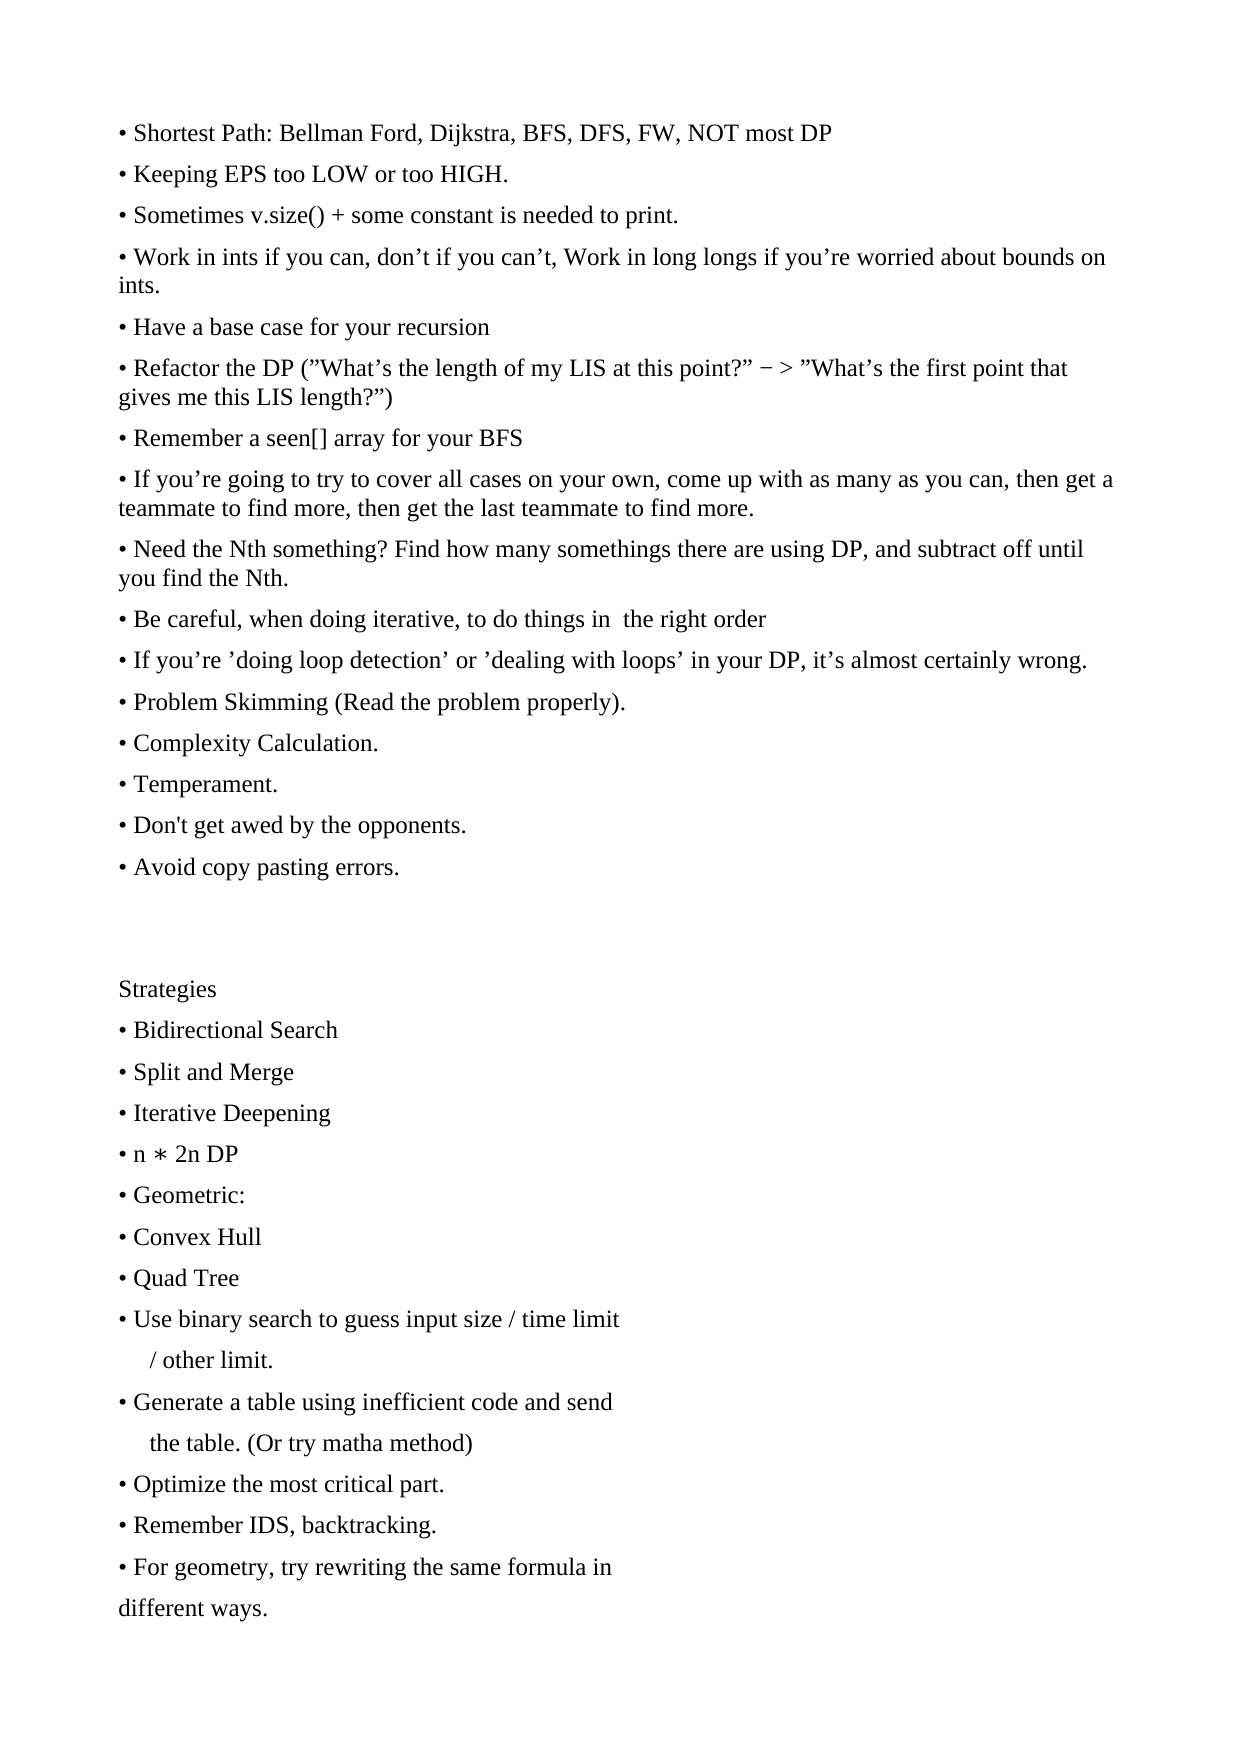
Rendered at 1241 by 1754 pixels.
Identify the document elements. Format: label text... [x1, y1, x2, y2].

text • Quad Tree [118, 1263, 1122, 1292]
text • If you’re ’doing loop detection’ or ’dealing with loops’ in your DP, it’s almost certainly wrong. [118, 646, 1122, 674]
text • Bidirectional Search [118, 1015, 1122, 1044]
text • Convex Hull [118, 1222, 1122, 1250]
text • Iterative Deepening [118, 1098, 1122, 1127]
text Strategies [118, 974, 1122, 1003]
text • Shortest Path: Bellman Ford, Dijkstra, BFS, DFS, FW, NOT most DP [118, 118, 1122, 147]
text • For geometry, try rewriting the same formula in [118, 1552, 1122, 1580]
text • Optimize the most critical part. [118, 1469, 1122, 1498]
text • Have a base case for your recursion [118, 312, 1122, 341]
text the table. (Or try matha method) [118, 1428, 1122, 1457]
text • Complexity Calculation. [118, 728, 1122, 757]
text • Remember IDS, backtracking. [118, 1510, 1122, 1539]
text • If you’re going to try to cover all cases on your own, come up with as many as you can, then get a teammate to find more, then get the last teammate to find more. [118, 464, 1122, 522]
text • Work in ints if you can, don’t if you can’t, Work in long longs if you’re worried about bounds on ints. [118, 242, 1122, 299]
text • Be careful, when doing iterative, to do things in the right order [118, 604, 1122, 633]
text • Refactor the DP (”What’s the length of my LIS at this point?” − > ”What’s the first point that gives me this LIS length?”) [118, 353, 1122, 411]
text • n ∗ 2n DP [118, 1139, 1122, 1168]
text • Remember a seen[] array for your BFS [118, 423, 1122, 452]
text • Temperament. [118, 769, 1122, 798]
text • Geometric: [118, 1180, 1122, 1209]
text • Use binary search to guess input size / time limit [118, 1304, 1122, 1333]
text • Sometimes v.size() + some constant is needed to print. [118, 201, 1122, 229]
text • Need the Nth something? Find how many somethings there are using DP, and subtract off until you find the Nth. [118, 534, 1122, 592]
text • Split and Merge [118, 1057, 1122, 1085]
text • Don't get awed by the opponents. [118, 811, 1122, 839]
text • Keeping EPS too LOW or too HIGH. [118, 159, 1122, 188]
text • Generate a table using inefficient code and send [118, 1387, 1122, 1415]
text • Problem Skimming (Read the problem properly). [118, 687, 1122, 716]
text • Avoid copy pasting errors. [118, 852, 1122, 881]
text / other limit. [118, 1345, 1122, 1374]
text different ways. [118, 1593, 1122, 1622]
